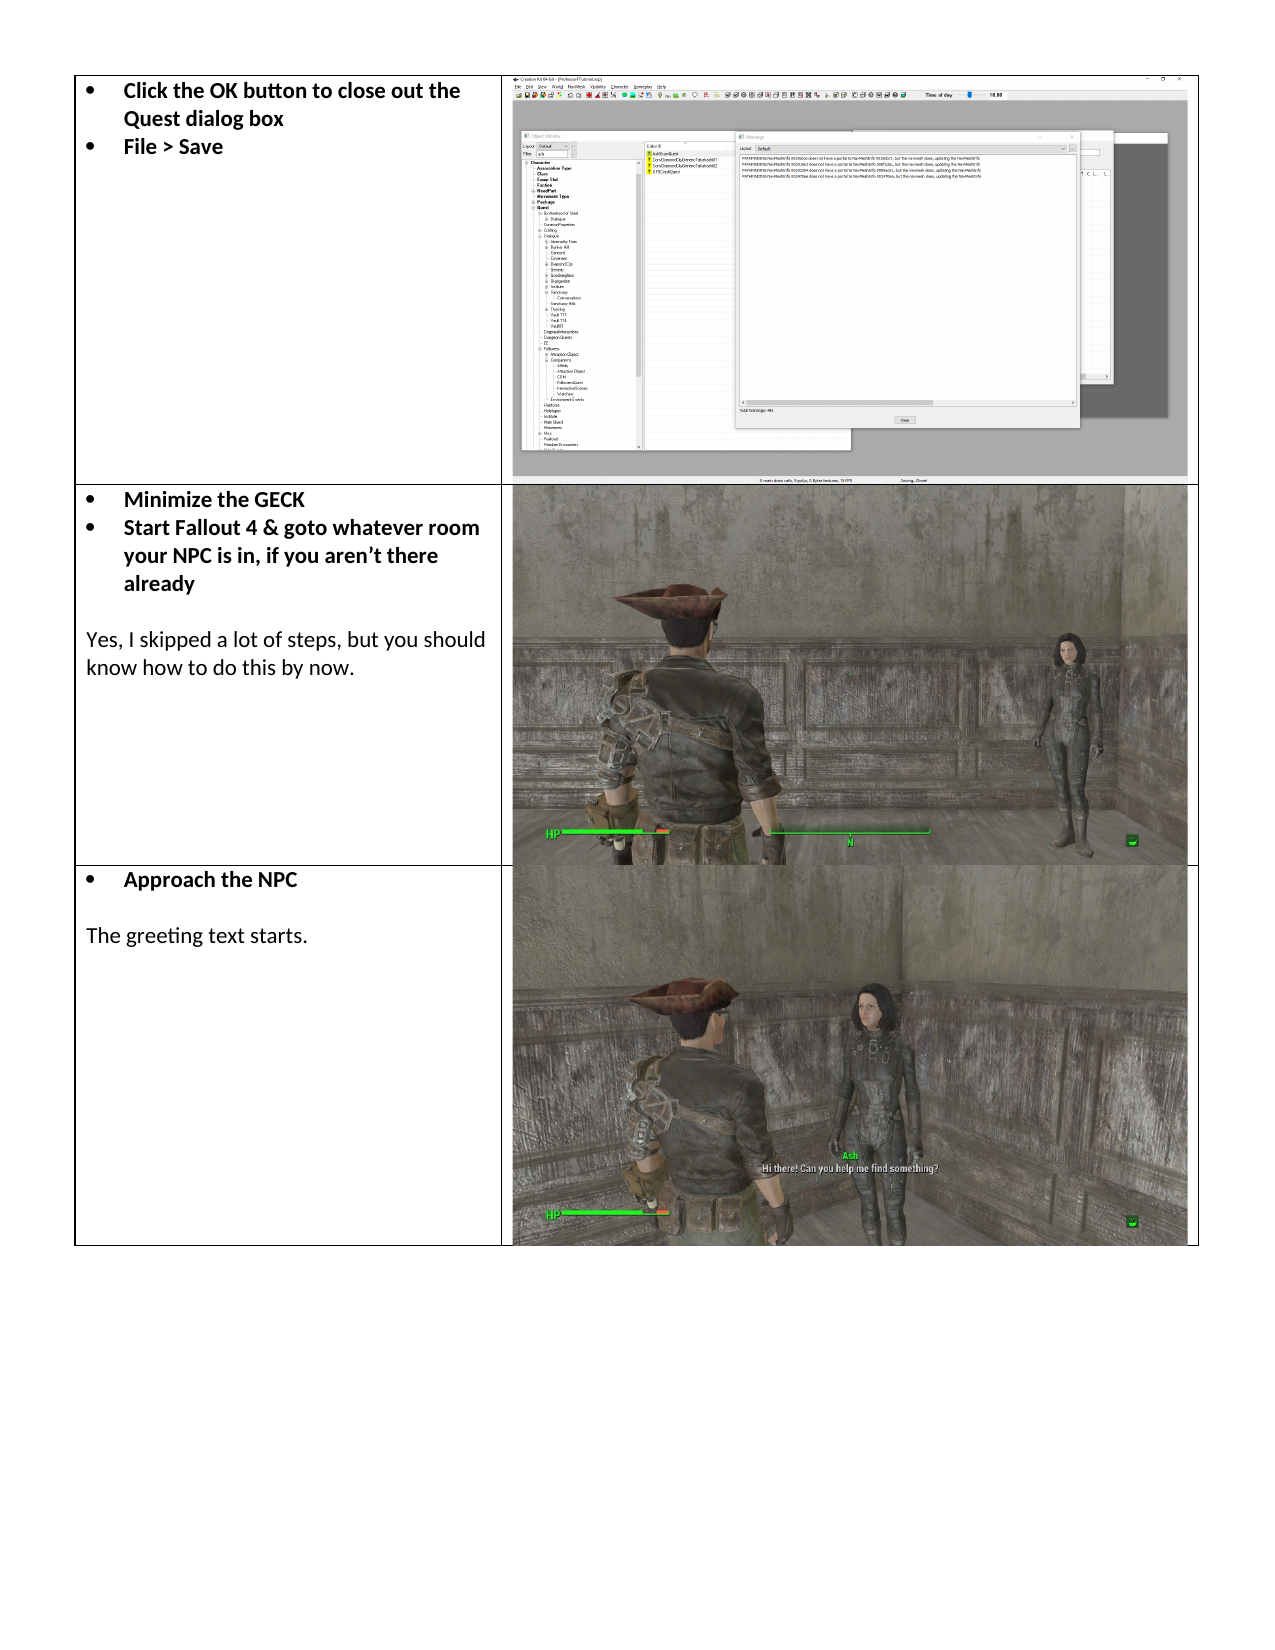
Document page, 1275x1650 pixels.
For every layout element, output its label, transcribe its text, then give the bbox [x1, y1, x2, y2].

table_cell [502, 76, 512, 484]
table_cell Approach the NPC The greeting text starts. [76, 866, 501, 1245]
table_cell Minimize the GECK Start Fallout 4 & goto whatever room your NPC is in, if you aren’t there already Yes, I skipped a lot of steps, but you should know how to do this by now. [76, 485, 501, 864]
table_cell [502, 485, 512, 864]
table_cell [1188, 866, 1198, 1245]
table_cell [1188, 485, 1198, 864]
table_cell [502, 866, 512, 1245]
table_cell [1188, 76, 1198, 484]
table_cell Click the OK button to close out the Quest dialog box File > Save [76, 76, 501, 484]
